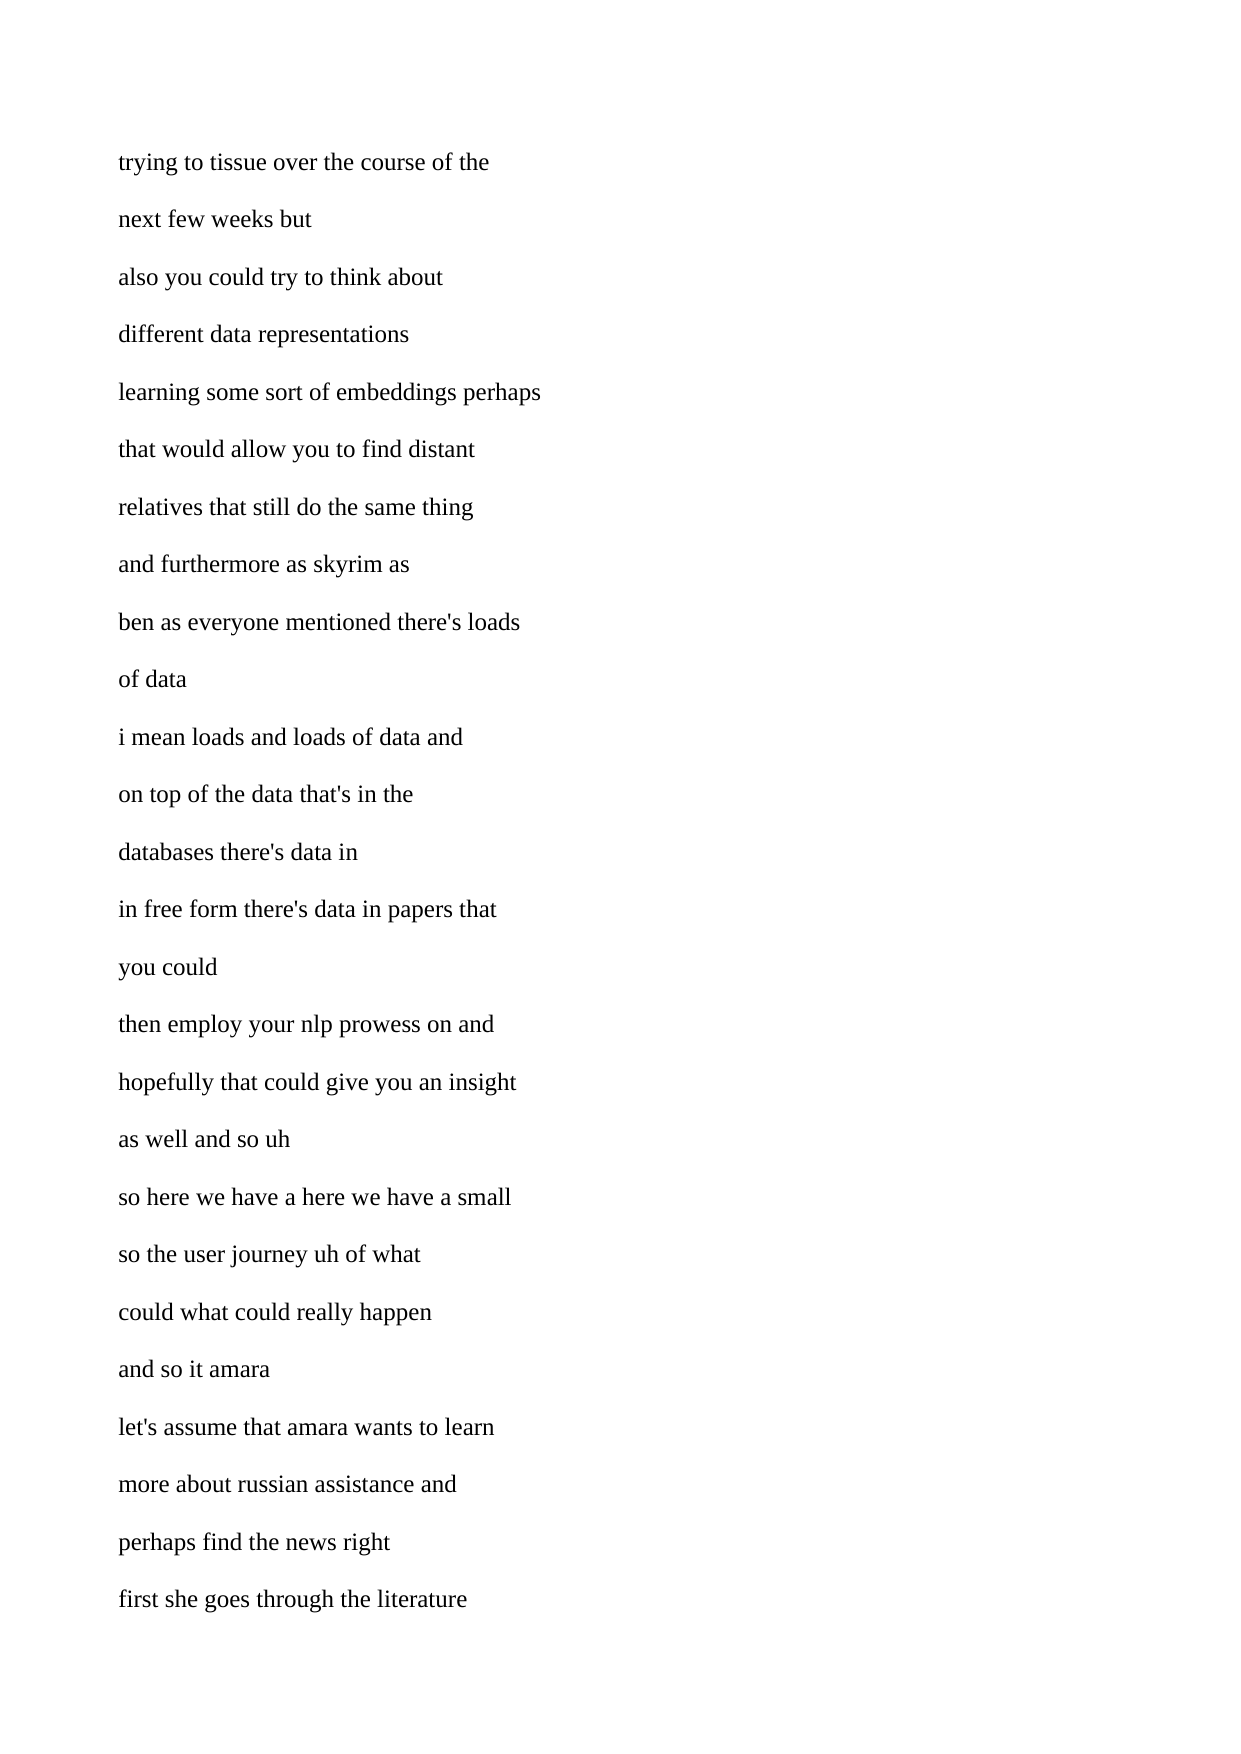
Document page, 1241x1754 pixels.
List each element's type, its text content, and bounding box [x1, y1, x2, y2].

text so here we have a here we have a small [118, 1182, 1122, 1211]
text of data [118, 664, 1122, 693]
text that would allow you to find distant [118, 434, 1122, 463]
text and so it amara [118, 1354, 1122, 1383]
text also you could try to think about [118, 262, 1122, 291]
text i mean loads and loads of data and [118, 722, 1122, 751]
text relatives that still do the same thing [118, 492, 1122, 521]
text on top of the data that's in the [118, 779, 1122, 808]
text different data representations [118, 319, 1122, 348]
text and furthermore as skyrim as [118, 549, 1122, 578]
text let's assume that amara wants to learn [118, 1412, 1122, 1441]
text you could [118, 952, 1122, 981]
text then employ your nlp prowess on and [118, 1009, 1122, 1038]
text could what could really happen [118, 1297, 1122, 1326]
text trying to tissue over the course of the [118, 147, 1122, 176]
text hopefully that could give you an insight [118, 1067, 1122, 1096]
text more about russian assistance and [118, 1469, 1122, 1498]
text learning some sort of embeddings perhaps [118, 377, 1122, 406]
text as well and so uh [118, 1124, 1122, 1153]
text perhaps find the news right [118, 1527, 1122, 1556]
text in free form there's data in papers that [118, 894, 1122, 923]
text so the user journey uh of what [118, 1239, 1122, 1268]
text next few weeks but [118, 204, 1122, 233]
text first she goes through the literature [118, 1584, 1122, 1613]
text databases there's data in [118, 837, 1122, 866]
text ben as everyone mentioned there's loads [118, 607, 1122, 636]
